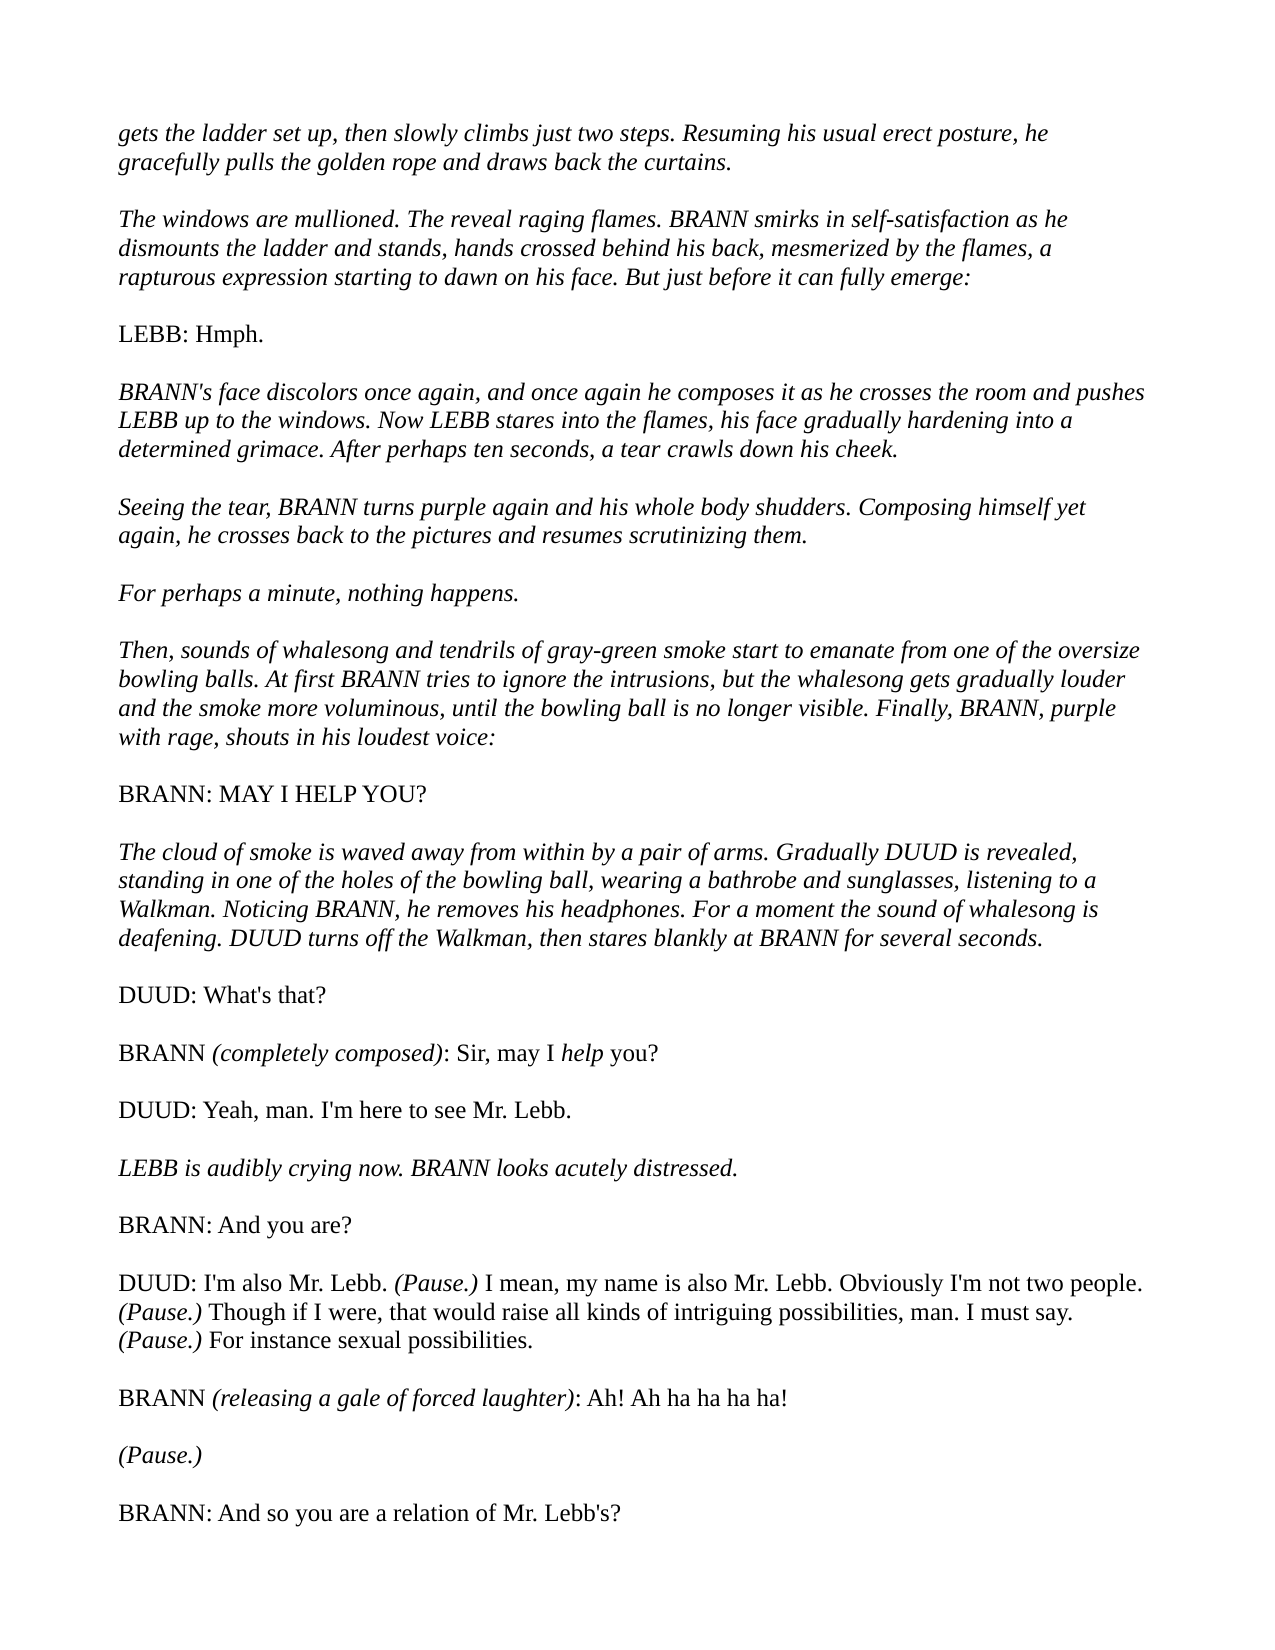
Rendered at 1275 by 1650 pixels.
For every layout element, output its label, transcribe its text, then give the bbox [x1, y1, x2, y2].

text BRANN (completely composed): Sir, may I help you? [118, 1038, 1157, 1067]
text LEBB: Hmph. [118, 319, 1157, 348]
text BRANN: And so you are a relation of Mr. Lebb's? [118, 1498, 1157, 1527]
text DUUD: What's that? [118, 981, 1157, 1009]
text (Pause.) [118, 1441, 1157, 1469]
text BRANN: And you are? [118, 1211, 1157, 1239]
text BRANN's face discolors once again, and once again he composes it as he crosses the room and pushes LEBB up to the windows. Now LEBB stares into the flames, his face gradually hardening into a determined grimace. After perhaps ten seconds, a tear crawls down his cheek. [118, 377, 1157, 463]
text For perhaps a minute, nothing happens. [118, 578, 1157, 607]
text gets the ladder set up, then slowly climbs just two steps. Resuming his usual erect posture, he gracefully pulls the golden rope and draws back the curtains. [118, 118, 1157, 176]
text DUUD: Yeah, man. I'm here to see Mr. Lebb. [118, 1096, 1157, 1124]
text LEBB is audibly crying now. BRANN looks acutely distressed. [118, 1153, 1157, 1182]
text The cloud of smoke is waved away from within by a pair of arms. Gradually DUUD is revealed, standing in one of the holes of the bowling ball, wearing a bathrobe and sunglasses, listening to a Walkman. Noticing BRANN, he removes his headphones. For a moment the sound of whalesong is deafening. DUUD turns off the Walkman, then stares blankly at BRANN for several seconds. [118, 837, 1157, 952]
text Then, sounds of whalesong and tendrils of gray-green smoke start to emanate from one of the oversize bowling balls. At first BRANN tries to ignore the intrusions, but the whalesong gets gradually louder and the smoke more voluminous, until the bowling ball is no longer visible. Finally, BRANN, purple with rage, shouts in his loudest voice: [118, 636, 1157, 751]
text BRANN (releasing a gale of forced laughter): Ah! Ah ha ha ha ha! [118, 1383, 1157, 1412]
text BRANN: MAY I HELP YOU? [118, 779, 1157, 808]
text Seeing the tear, BRANN turns purple again and his whole body shudders. Composing himself yet again, he crosses back to the pictures and resumes scrutinizing them. [118, 492, 1157, 549]
text The windows are mullioned. The reveal raging flames. BRANN smirks in self-satisfaction as he dismounts the ladder and stands, hands crossed behind his back, mesmerized by the flames, a rapturous expression starting to dawn on his face. But just before it can fully emerge: [118, 204, 1157, 291]
text DUUD: I'm also Mr. Lebb. (Pause.) I mean, my name is also Mr. Lebb. Obviously I'm not two people. (Pause.) Though if I were, that would raise all kinds of intriguing possibilities, man. I must say. (Pause.) For instance sexual possibilities. [118, 1268, 1157, 1354]
